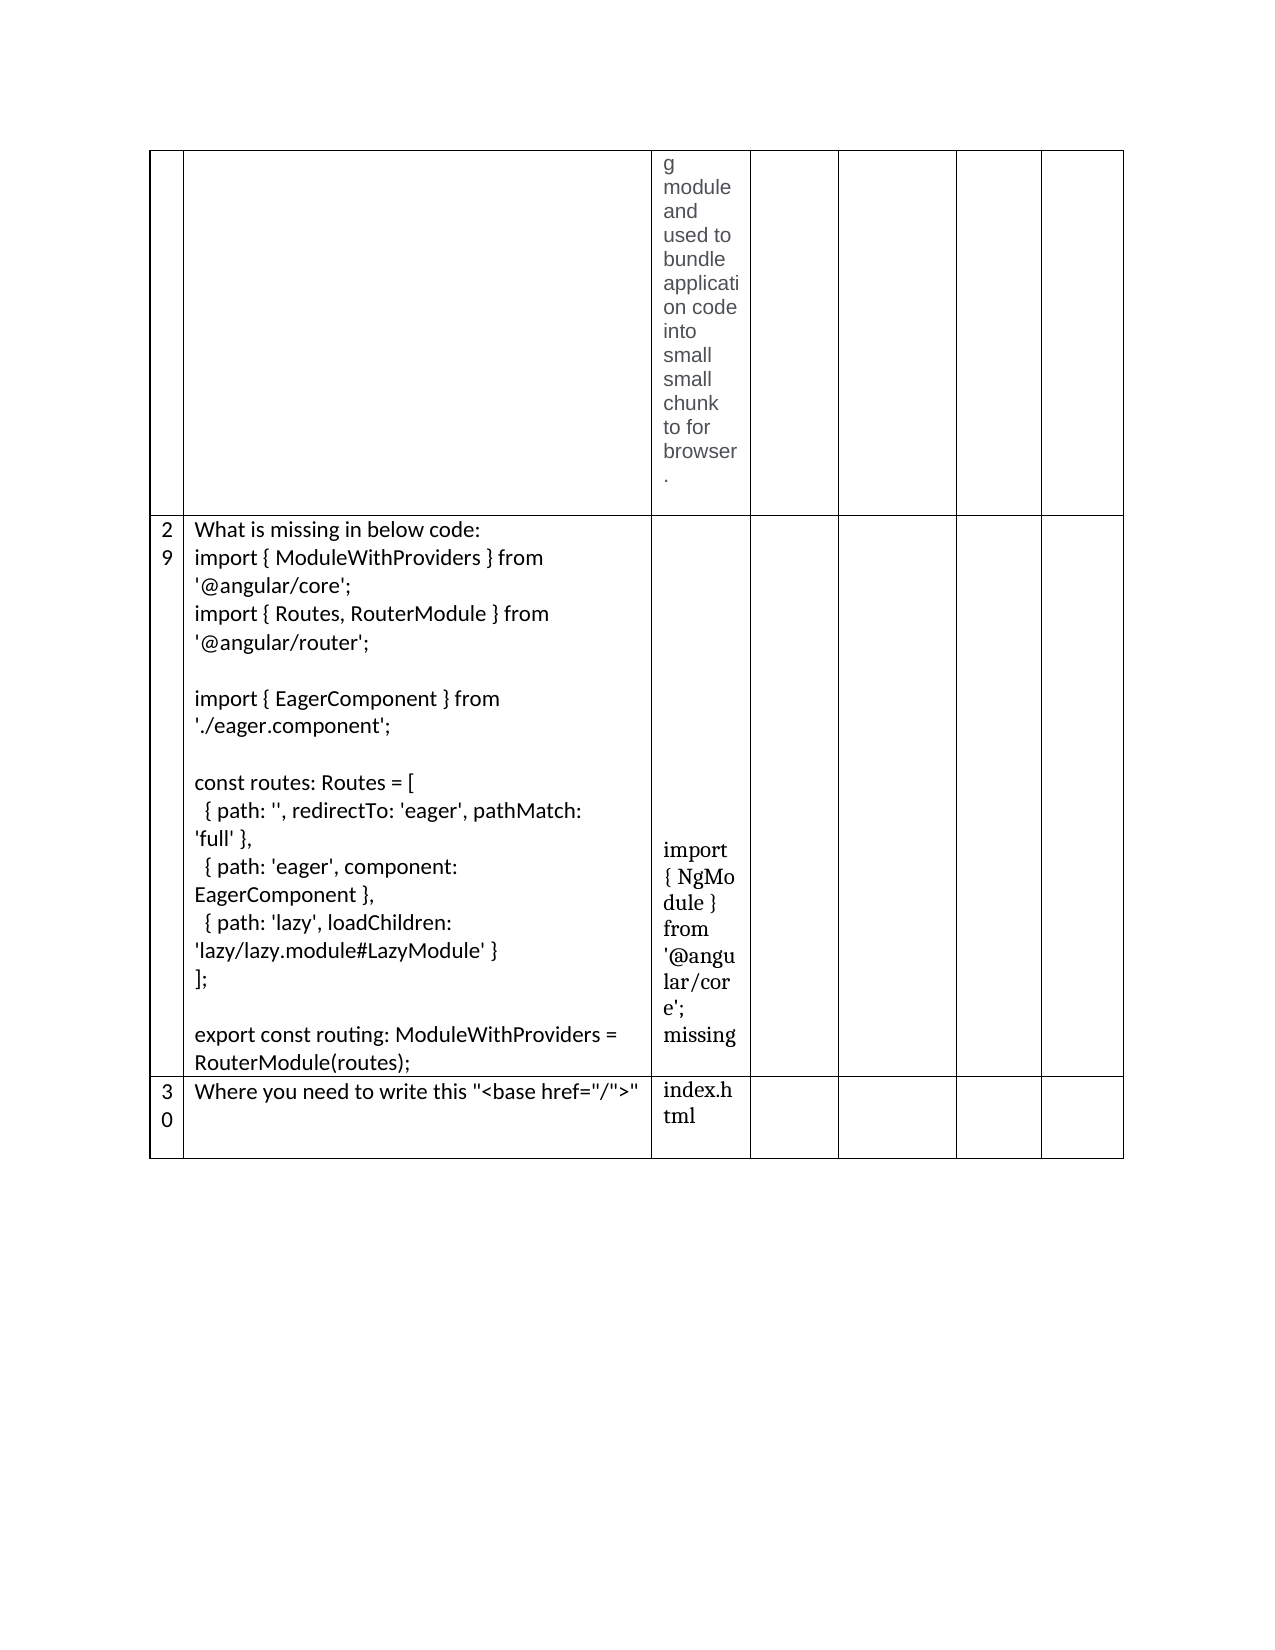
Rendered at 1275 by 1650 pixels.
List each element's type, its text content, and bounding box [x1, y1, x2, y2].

table_cell [839, 516, 956, 1076]
table_cell [957, 1077, 1041, 1158]
table_cell [1042, 151, 1123, 514]
table_cell [184, 151, 651, 514]
table_cell [839, 1077, 956, 1158]
table_cell 29 [151, 516, 183, 1076]
table_cell [151, 151, 183, 514]
table_cell [1042, 516, 1123, 1076]
table_cell index.html [652, 1077, 750, 1158]
table_cell What is missing in below code: import { ModuleWithProviders } from '@angular/core'; import { Routes, RouterModule } from '@angular/router'; import { EagerComponent } from './eager.component'; const routes: Routes = [ { path: '', redirectTo: 'eager', pathMatch: 'full' }, { path: 'eager', component: EagerComponent }, { path: 'lazy', loadChildren: 'lazy/lazy.module#LazyModule' } ]; export const routing: ModuleWithProviders = RouterModule(routes); [184, 516, 651, 1076]
table_cell Where you need to write this "<base href="/">" [184, 1077, 651, 1158]
table_cell g module and used to bundle application code into small small chunk to for browser. [652, 151, 750, 514]
table_cell [1042, 1077, 1123, 1158]
table_cell [751, 151, 838, 514]
table_cell [751, 516, 838, 1076]
table_cell [839, 151, 956, 514]
table_cell import { NgModule } from '@angular/core'; missing [652, 516, 750, 1076]
table_cell 30 [151, 1077, 183, 1158]
table_cell [957, 151, 1041, 514]
table_cell [957, 516, 1041, 1076]
table_cell [751, 1077, 838, 1158]
